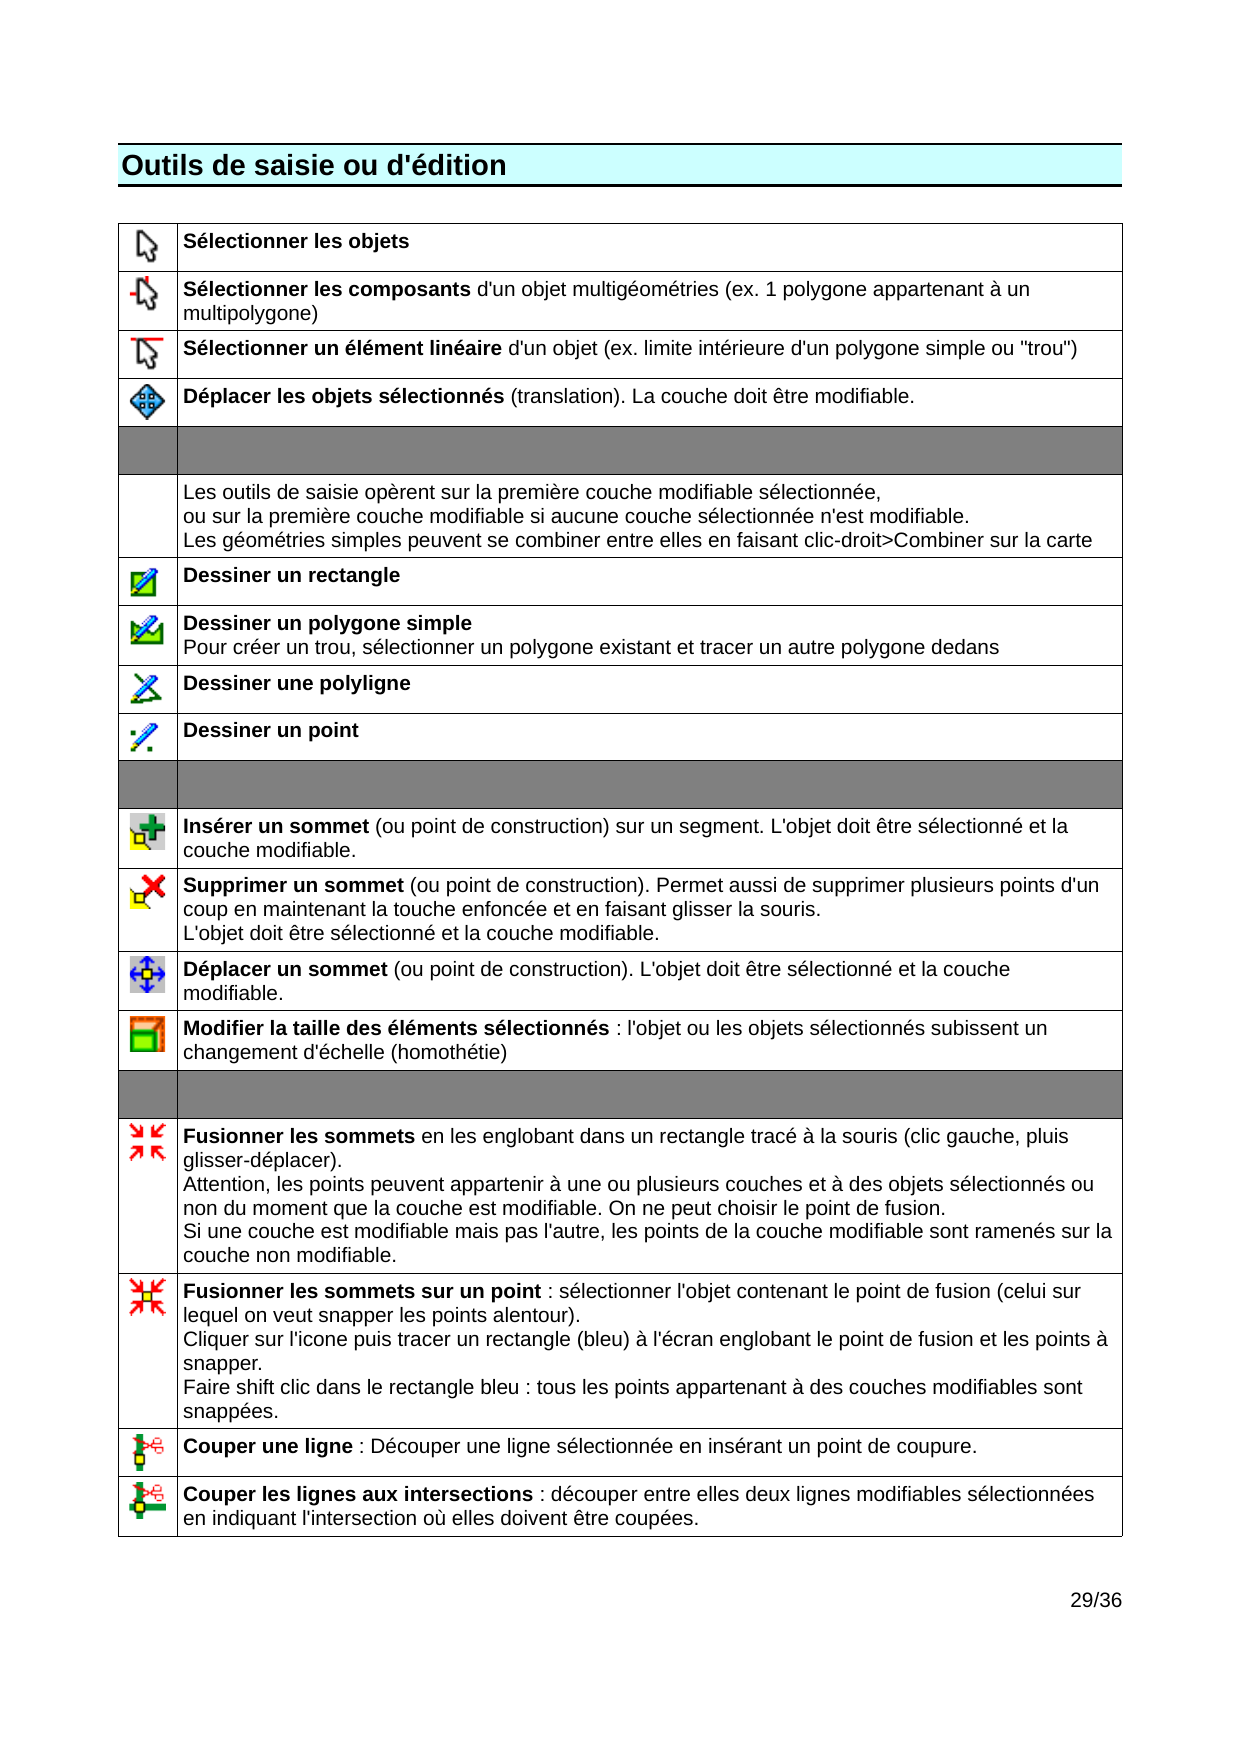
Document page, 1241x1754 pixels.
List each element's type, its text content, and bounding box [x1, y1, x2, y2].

table_cell [119, 1119, 177, 1123]
picture [129, 1434, 166, 1471]
picture [129, 611, 166, 647]
table_cell Insérer un sommet (ou point de construction) sur un segment. L'objet doit être sélectionné et la couche modifiable. [178, 809, 1122, 867]
table_cell [119, 272, 177, 330]
table_header Sélectionner les objets [178, 224, 1122, 271]
table_cell [119, 1274, 177, 1428]
table_cell [119, 420, 177, 426]
table_cell [119, 331, 177, 378]
picture [129, 873, 166, 909]
table_cell Déplacer un sommet (ou point de construction). L'objet doit être sélectionné et la couche modifiable. [178, 952, 1122, 1010]
table_cell Dessiner un polygone simple Pour créer un trou, sélectionner un polygone existant et tracer un autre polygone dedans [178, 606, 1122, 664]
table_cell Couper une ligne : Découper une ligne sélectionnée en insérant un point de coupure. [178, 1429, 1122, 1476]
picture [129, 718, 166, 754]
picture [129, 336, 166, 372]
table_cell [119, 599, 177, 605]
table_cell Les outils de saisie opèrent sur la première couche modifiable sélectionnée, ou sur la première couche modifiable si aucune couche sélectionnée n'est modifiable. Les géométries simples peuvent se combiner entre elles en faisant clic-droit>Combiner sur la carte [178, 475, 1122, 557]
picture [129, 228, 166, 265]
picture [129, 276, 166, 313]
table_cell Supprimer un sommet (ou point de construction). Permet aussi de supprimer plusieurs points d'un coup en maintenant la touche enfoncée et en faisant glisser la souris. L'objet doit être sélectionné et la couche modifiable. [178, 869, 1122, 951]
table_cell [119, 558, 177, 598]
table_cell [178, 427, 1122, 474]
table_cell [119, 1429, 177, 1476]
picture [129, 1482, 166, 1519]
picture [129, 670, 166, 706]
table_cell [119, 1071, 177, 1118]
table_cell [178, 1071, 1122, 1118]
table_cell [119, 1011, 177, 1070]
table_cell Couper les lignes aux intersections : découper entre elles deux lignes modifiables sélectionnées en indiquant l'intersection où elles doivent être coupées. [178, 1477, 1122, 1536]
table_cell [119, 869, 177, 951]
table_cell Modifier la taille des éléments sélectionnés : l'objet ou les objets sélectionnés subissent un changement d'échelle (homothétie) [178, 1011, 1122, 1070]
subtitle Outils de saisie ou d'édition [118, 145, 1122, 184]
table_cell Sélectionner les composants d'un objet multigéométries (ex. 1 polygone appartenant à un multipolygone) [178, 272, 1122, 330]
table_cell [119, 379, 177, 419]
table_cell [119, 427, 177, 474]
table_cell Fusionner les sommets sur un point : sélectionner l'objet contenant le point de fusion (celui sur lequel on veut snapper les points alentour). Cliquer sur l'icone puis tracer un rectangle (bleu) à l'écran englobant le point de fusion et les points à snapper. Faire shift clic dans le rectangle bleu : tous les points appartenant à des couches modifiables sont snappées. [178, 1274, 1122, 1428]
picture [129, 384, 166, 420]
table_cell Dessiner un rectangle [178, 558, 1122, 605]
table_cell [119, 475, 177, 557]
picture [129, 956, 166, 993]
table_cell [178, 761, 1122, 808]
table_cell [119, 761, 177, 808]
picture [129, 563, 166, 599]
table_cell Déplacer les objets sélectionnés (translation). La couche doit être modifiable. [178, 379, 1122, 426]
table_header [119, 224, 177, 271]
picture [129, 1123, 166, 1161]
table_cell Fusionner les sommets en les englobant dans un rectangle tracé à la souris (clic gauche, pluis glisser-déplacer). Attention, les points peuvent appartenir à une ou plusieurs couches et à des objets sélectionnés ou non du moment que la couche est modifiable. On ne peut choisir le point de fusion. Si une couche est modifiable mais pas l'autre, les points de la couche modifiable sont ramenés sur la couche non modifiable. [178, 1119, 1122, 1273]
table_cell [119, 809, 177, 867]
table_cell [119, 714, 177, 760]
table_cell [119, 1477, 177, 1536]
picture [129, 813, 166, 850]
table_cell Dessiner un point [178, 714, 1122, 760]
table_cell [119, 606, 177, 664]
picture [129, 1278, 166, 1316]
table_cell [119, 666, 177, 712]
table_cell [119, 952, 177, 1010]
table_cell [119, 1124, 177, 1273]
table_cell Dessiner une polyligne [178, 666, 1122, 712]
table_cell Sélectionner un élément linéaire d'un objet (ex. limite intérieure d'un polygone simple ou "trou") [178, 331, 1122, 378]
